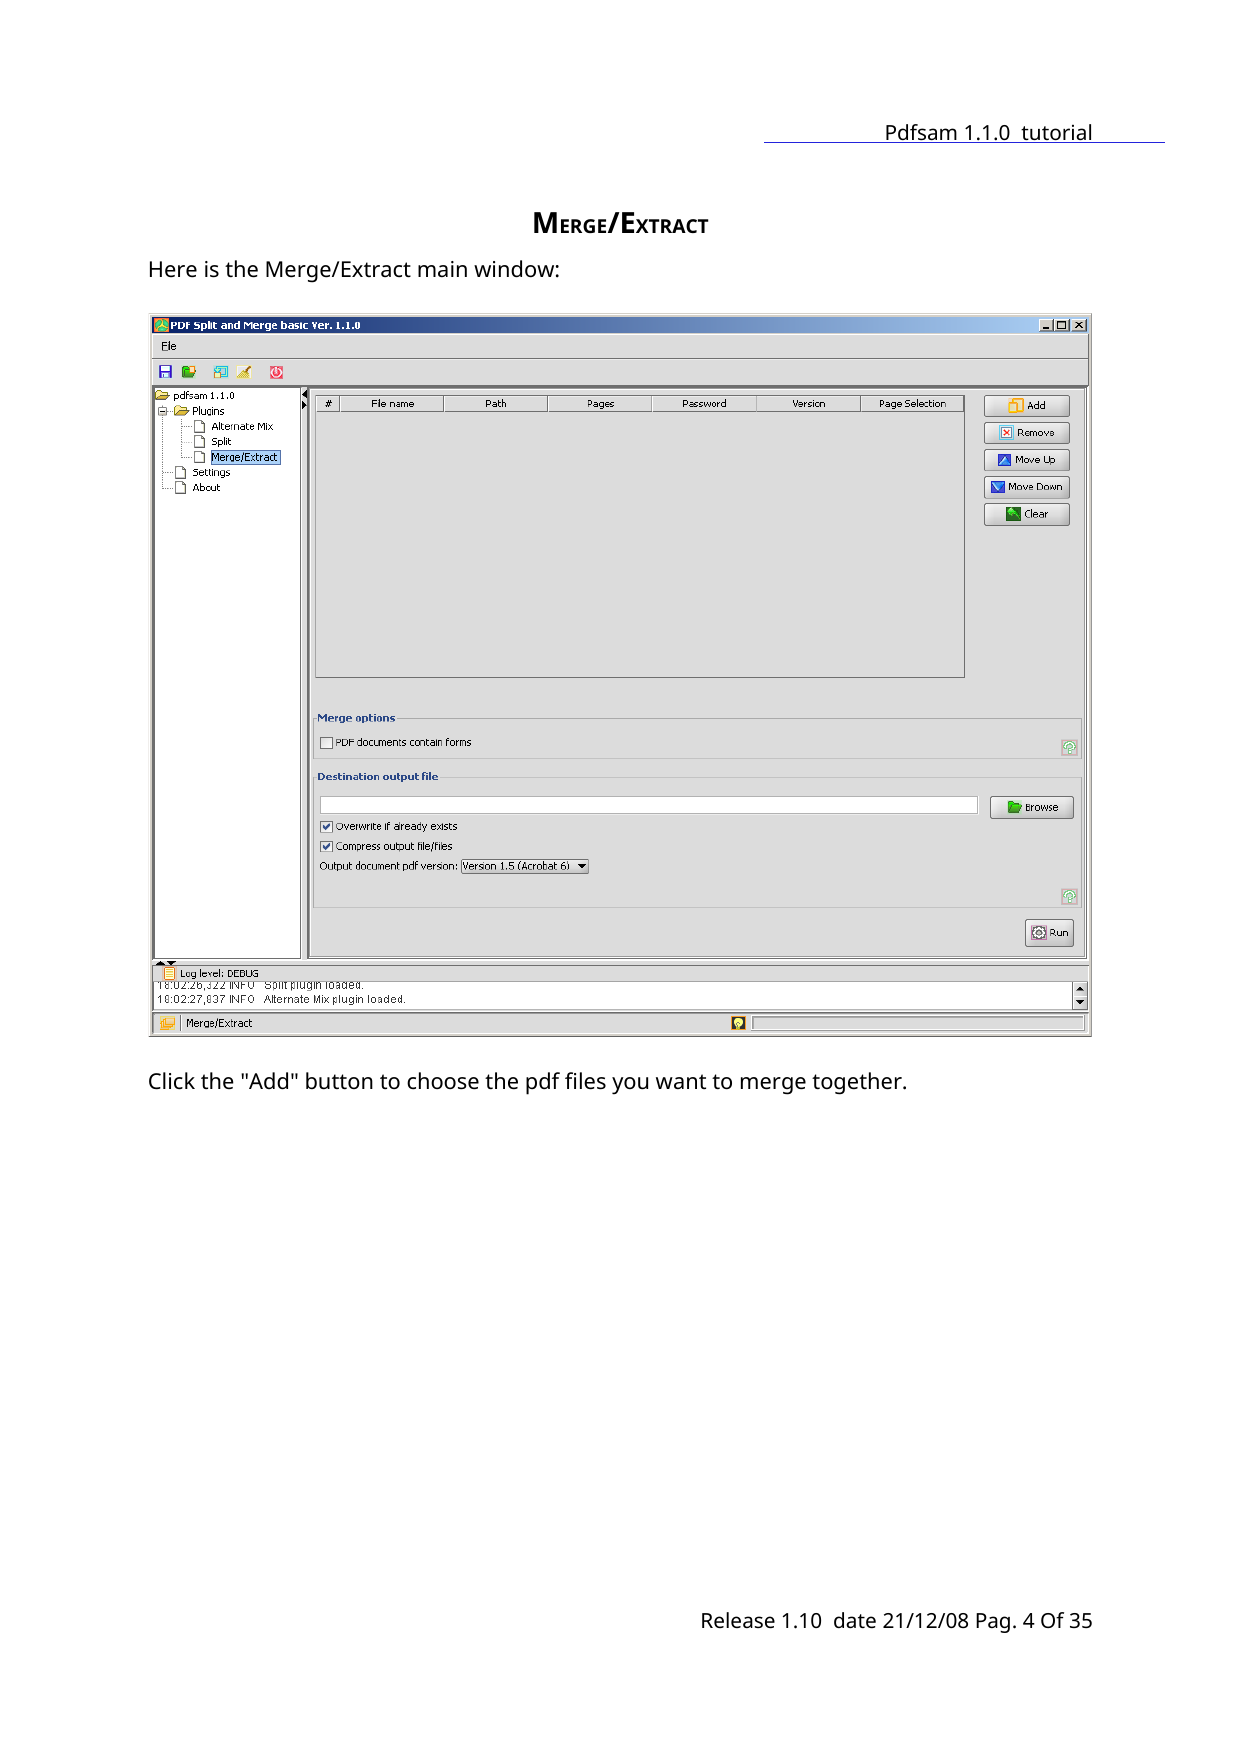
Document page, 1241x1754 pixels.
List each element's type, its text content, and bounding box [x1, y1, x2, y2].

text Merge/Extract [148, 202, 1093, 242]
text Here is the Merge/Extract main window: [148, 254, 1093, 284]
picture [148, 313, 1092, 1037]
text Click the "Add" button to choose the pdf files you want to merge together. [148, 1066, 1093, 1096]
